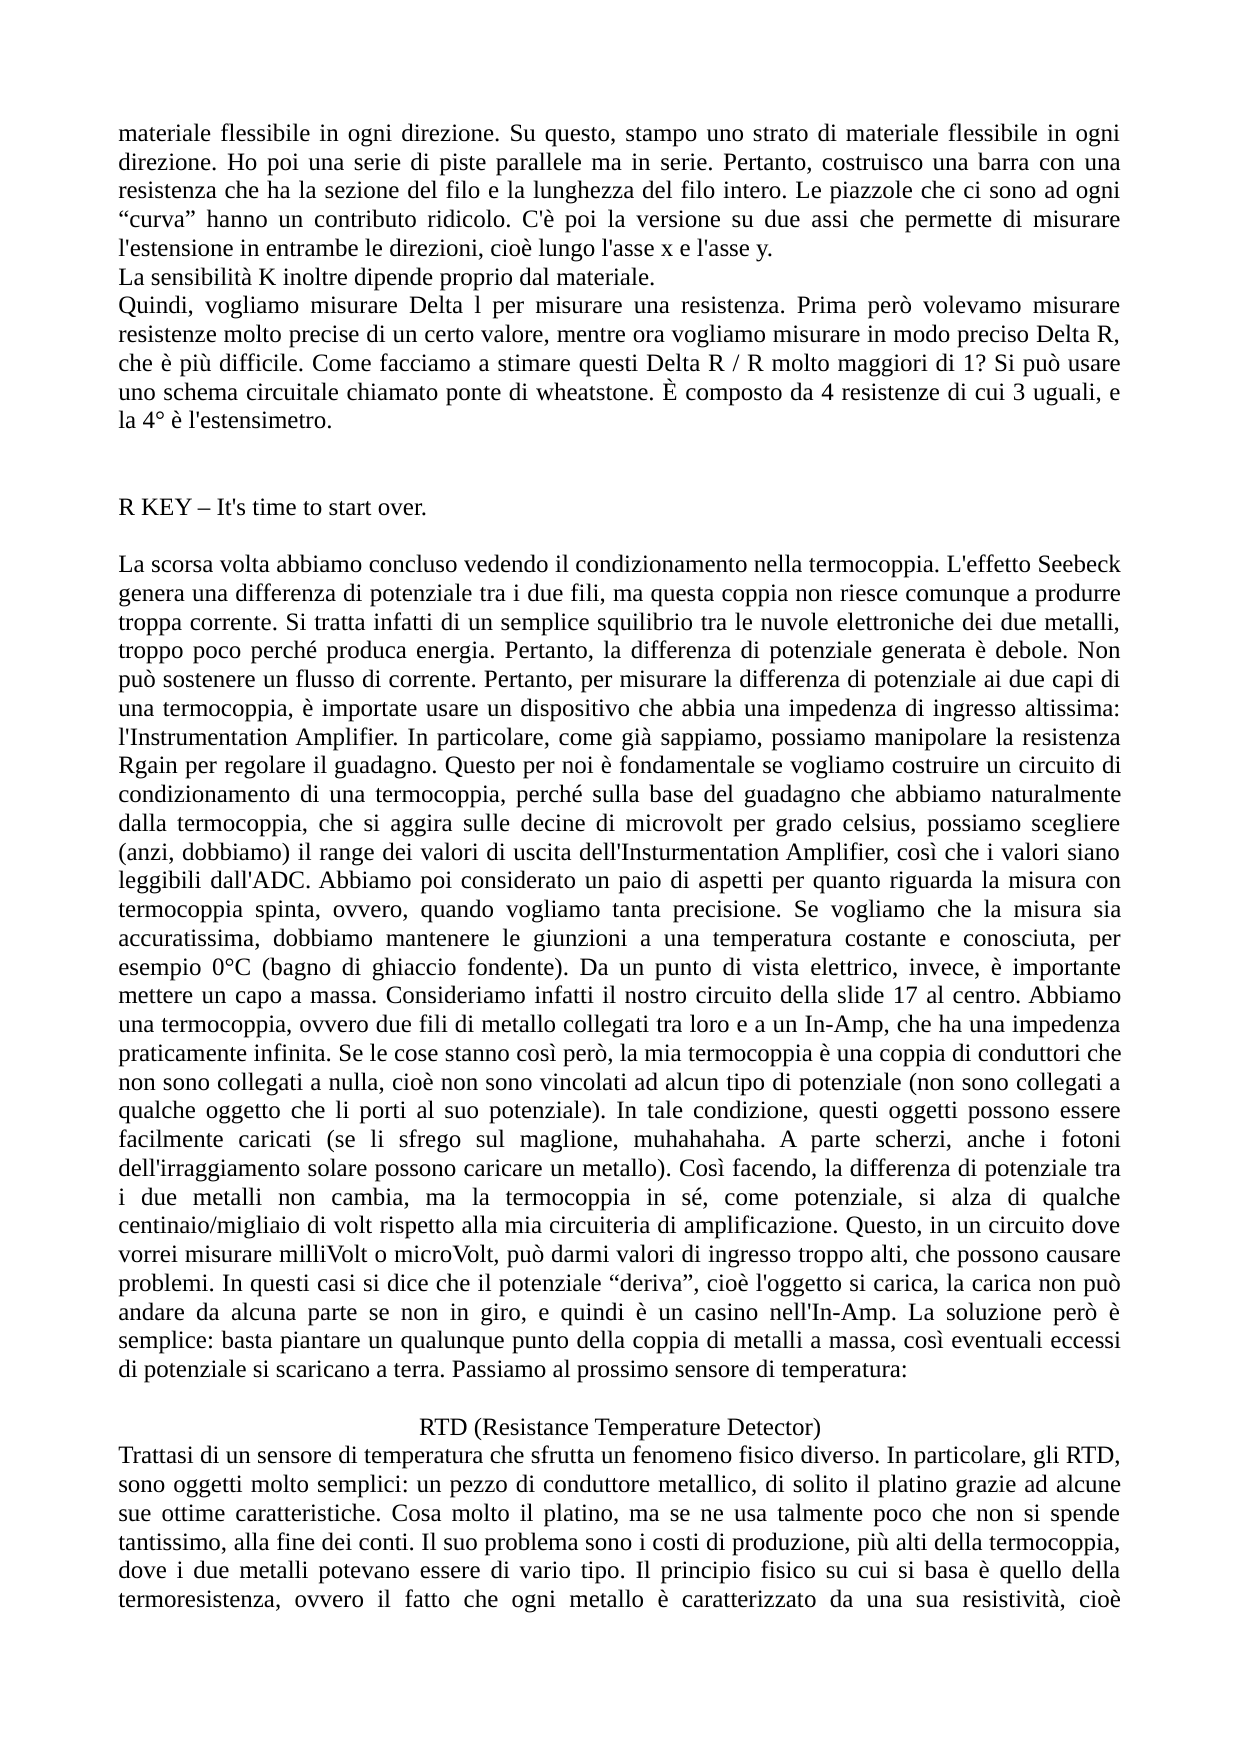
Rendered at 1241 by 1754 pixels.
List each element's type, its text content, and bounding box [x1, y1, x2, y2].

text RTD (Resistance Temperature Detector) [118, 1412, 1122, 1441]
text Trattasi di un sensore di temperatura che sfrutta un fenomeno fisico diverso. In particolare, gli RTD, sono oggetti molto semplici: un pezzo di conduttore metallico, di solito il platino grazie ad alcune sue ottime caratteristiche. Cosa molto il platino, ma se ne usa talmente poco che non si spende tantissimo, alla fine dei conti. Il suo problema sono i costi di produzione, più alti della termocoppia, dove i due metalli potevano essere di vario tipo. Il principio fisico su cui si basa è quello della termoresistenza, ovvero il fatto che ogni metallo è caratterizzato da una sua resistività, cioè [118, 1441, 1122, 1613]
text Quindi, vogliamo misurare Delta l per misurare una resistenza. Prima però volevamo misurare resistenze molto precise di un certo valore, mentre ora vogliamo misurare in modo preciso Delta R, che è più difficile. Come facciamo a stimare questi Delta R / R molto maggiori di 1? Si può usare uno schema circuitale chiamato ponte di wheatstone. È composto da 4 resistenze di cui 3 uguali, e la 4° è l'estensimetro. [118, 291, 1122, 434]
text materiale flessibile in ogni direzione. Su questo, stampo uno strato di materiale flessibile in ogni direzione. Ho poi una serie di piste parallele ma in serie. Pertanto, costruisco una barra con una resistenza che ha la sezione del filo e la lunghezza del filo intero. Le piazzole che ci sono ad ogni “curva” hanno un contributo ridicolo. C'è poi la versione su due assi che permette di misurare l'estensione in entrambe le direzioni, cioè lungo l'asse x e l'asse y. [118, 118, 1122, 262]
text La sensibilità K inoltre dipende proprio dal materiale. [118, 262, 1122, 291]
text La scorsa volta abbiamo concluso vedendo il condizionamento nella termocoppia. L'effetto Seebeck genera una differenza di potenziale tra i due fili, ma questa coppia non riesce comunque a produrre troppa corrente. Si tratta infatti di un semplice squilibrio tra le nuvole elettroniche dei due metalli, troppo poco perché produca energia. Pertanto, la differenza di potenziale generata è debole. Non può sostenere un flusso di corrente. Pertanto, per misurare la differenza di potenziale ai due capi di una termocoppia, è importate usare un dispositivo che abbia una impedenza di ingresso altissima: l'Instrumentation Amplifier. In particolare, come già sappiamo, possiamo manipolare la resistenza Rgain per regolare il guadagno. Questo per noi è fondamentale se vogliamo costruire un circuito di condizionamento di una termocoppia, perché sulla base del guadagno che abbiamo naturalmente dalla termocoppia, che si aggira sulle decine di microvolt per grado celsius, possiamo scegliere (anzi, dobbiamo) il range dei valori di uscita dell'Insturmentation Amplifier, così che i valori siano leggibili dall'ADC. Abbiamo poi considerato un paio di aspetti per quanto riguarda la misura con termocoppia spinta, ovvero, quando vogliamo tanta precisione. Se vogliamo che la misura sia accuratissima, dobbiamo mantenere le giunzioni a una temperatura costante e conosciuta, per esempio 0°C (bagno di ghiaccio fondente). Da un punto di vista elettrico, invece, è importante mettere un capo a massa. Consideriamo infatti il nostro circuito della slide 17 al centro. Abbiamo una termocoppia, ovvero due fili di metallo collegati tra loro e a un In-Amp, che ha una impedenza praticamente infinita. Se le cose stanno così però, la mia termocoppia è una coppia di conduttori che non sono collegati a nulla, cioè non sono vincolati ad alcun tipo di potenziale (non sono collegati a qualche oggetto che li porti al suo potenziale). In tale condizione, questi oggetti possono essere facilmente caricati (se li sfrego sul maglione, muhahahaha. A parte scherzi, anche i fotoni dell'irraggiamento solare possono caricare un metallo). Così facendo, la differenza di potenziale tra i due metalli non cambia, ma la termocoppia in sé, come potenziale, si alza di qualche centinaio/migliaio di volt rispetto alla mia circuiteria di amplificazione. Questo, in un circuito dove vorrei misurare milliVolt o microVolt, può darmi valori di ingresso troppo alti, che possono causare problemi. In questi casi si dice che il potenziale “deriva”, cioè l'oggetto si carica, la carica non può andare da alcuna parte se non in giro, e quindi è un casino nell'In-Amp. La soluzione però è semplice: basta piantare un qualunque punto della coppia di metalli a massa, così eventuali eccessi di potenziale si scaricano a terra. Passiamo al prossimo sensore di temperatura: [118, 549, 1122, 1383]
text R KEY – It's time to start over. [118, 492, 1122, 521]
